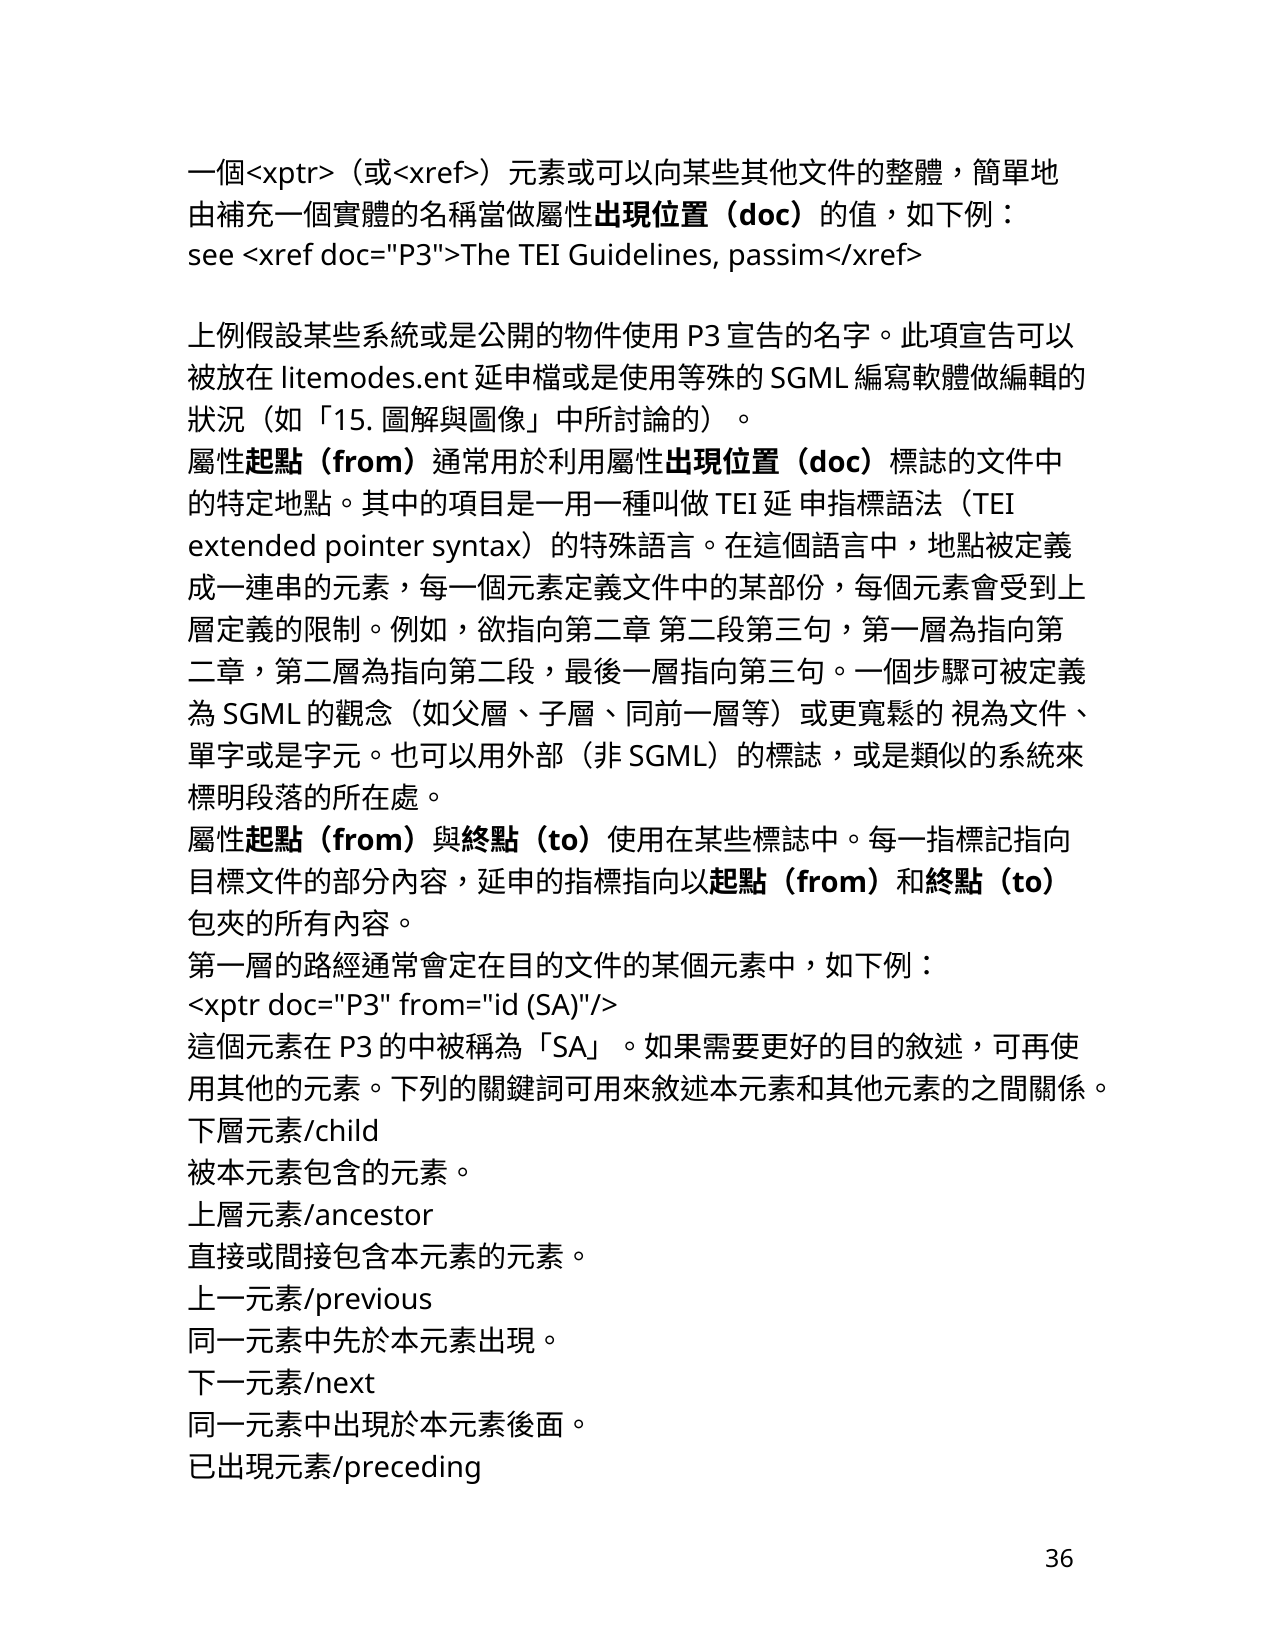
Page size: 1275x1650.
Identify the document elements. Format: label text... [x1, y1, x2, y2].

text 第一層的路經通常會定在目的文件的某個元素中，如下例： [187, 943, 1087, 984]
text 屬性起點（from）與終點（to）使用在某些標誌中。每一指標記指向目標文件的部分內容，延申的指標指向以起點（from）和終點（to）包夾的所有內容。 [187, 817, 1087, 943]
text 屬性起點（from）通常用於利用屬性出現位置（doc）標誌的文件中的特定地點。其中的項目是一用一種叫做TEI延 申指標語法（TEI extended pointer syntax）的特殊語言。在這個語言中，地點被定義成一連串的元素，每一個元素定義文件中的某部份，每個元素會受到上層定義的限制。例如，欲指向第二章 第二段第三句，第一層為指向第二章，第二層為指向第二段，最後一層指向第三句。一個步驟可被定義為SGML的觀念（如父層、子層、同前一層等）或更寬鬆的 視為文件、單字或是字元。也可以用外部（非SGML）的標誌，或是類似的系統來標明段落的所在處。 [187, 439, 1087, 817]
text see <xref doc="P3">The TEI Guidelines, passim</xref> [187, 234, 1087, 273]
text <xptr doc="P3" from="id (SA)"/> [187, 984, 1087, 1024]
text 上層元素/ancestor [187, 1192, 1087, 1234]
text 下一元素/next [187, 1360, 1087, 1402]
text 一個<xptr>（或<xref>）元素或可以向某些其他文件的整體，簡單地由補充一個實體的名稱當做屬性出現位置（doc）的值，如下例： [187, 150, 1087, 234]
text 上例假設某些系統或是公開的物件使用P3宣告的名字。此項宣告可以被放在litemodes.ent延申檔或是使用等殊的SGML編寫軟體做編輯的狀況（如「15. 圖解與圖像」中所討論的）。 [187, 313, 1087, 439]
text 這個元素在P3的中被稱為「SA」。如果需要更好的目的敘述，可再使用其他的元素。下列的關鍵詞可用來敘述本元素和其他元素的之間關係。 [187, 1024, 1087, 1108]
text 直接或間接包含本元素的元素。 [187, 1234, 1087, 1276]
text 已出現元素/preceding [187, 1444, 1087, 1486]
text 同一元素中先於本元素出現。 [187, 1318, 1087, 1360]
text 上一元素/previous [187, 1276, 1087, 1318]
text 被本元素包含的元素。 [187, 1150, 1087, 1192]
text 同一元素中出現於本元素後面。 [187, 1402, 1087, 1444]
text 下層元素/child [187, 1108, 1087, 1150]
